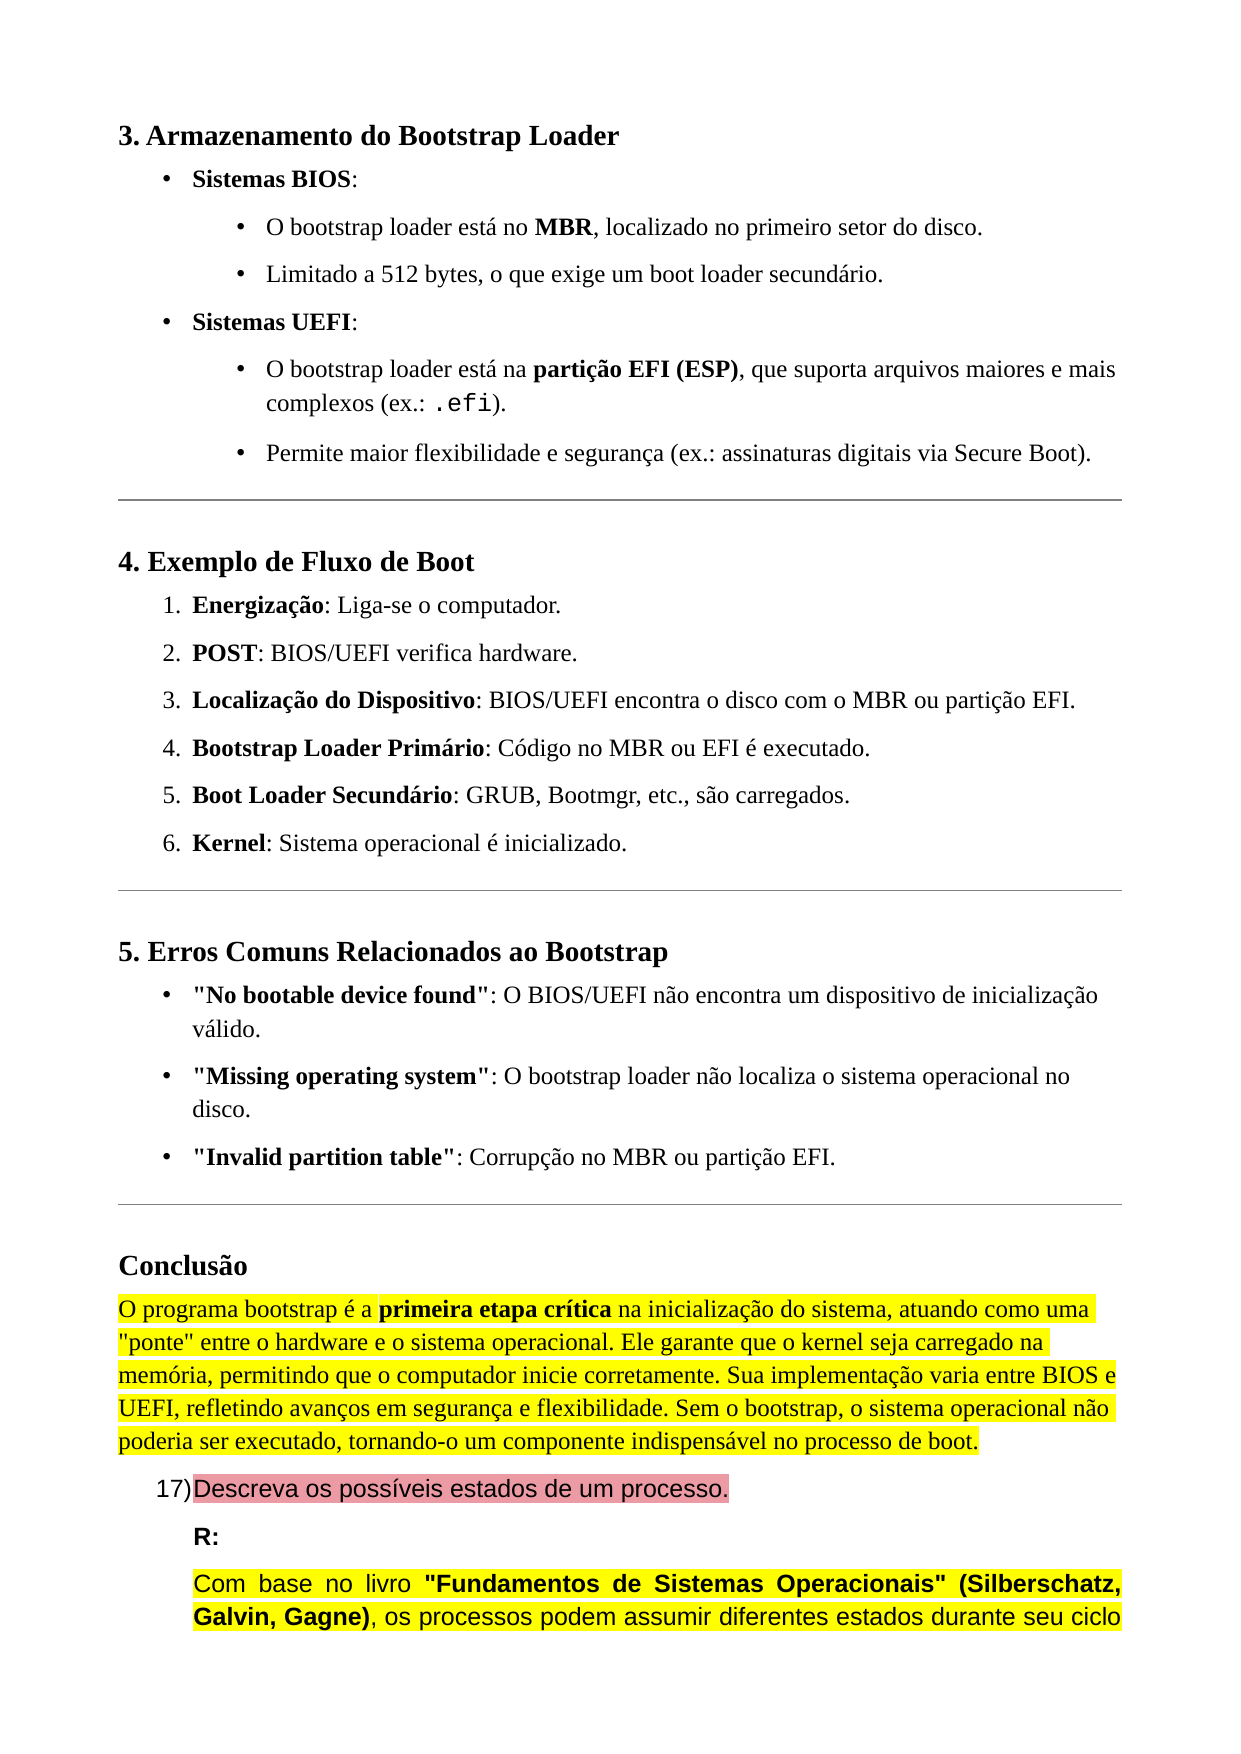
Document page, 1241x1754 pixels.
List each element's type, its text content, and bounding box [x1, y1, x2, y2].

list Sistemas UEFI: [162, 307, 1122, 336]
list Limitado a 512 bytes, o que exige um boot loader secundário. [236, 259, 1122, 288]
list Boot Loader Secundário: GRUB, Bootmgr, etc., são carregados. [162, 781, 1122, 809]
list O bootstrap loader está no MBR, localizado no primeiro setor do disco. [236, 212, 1122, 241]
list Bootstrap Loader Primário: Código no MBR ou EFI é executado. [162, 733, 1122, 762]
list "Missing operating system": O bootstrap loader não localiza o sistema operacional no disco. [162, 1061, 1122, 1123]
list POST: BIOS/UEFI verifica hardware. [162, 638, 1122, 666]
list "Invalid partition table": Corrupção no MBR ou partição EFI. [162, 1142, 1122, 1171]
list R: [156, 1522, 1122, 1550]
list "No bootable device found": O BIOS/UEFI não encontra um dispositivo de inicialização válido. [162, 981, 1122, 1042]
list Energização: Liga-se o computador. [162, 590, 1122, 619]
subtitle Conclusão [118, 1248, 1122, 1282]
list O bootstrap loader está na partição EFI (ESP), que suporta arquivos maiores e mais complexos (ex.: .efi). [236, 354, 1122, 418]
text O programa bootstrap é a primeira etapa crítica na inicialização do sistema, atuando como uma "ponte" entre o hardware e o sistema operacional. Ele garante que o kernel seja carregado na memória, permitindo que o computador inicie corretamente. Sua implementação varia entre BIOS e UEFI, refletindo avanços em segurança e flexibilidade. Sem o bootstrap, o sistema operacional não poderia ser executado, tornando-o um componente indispensável no processo de boot. [118, 1294, 1122, 1455]
subtitle 4. Exemplo de Fluxo de Boot [118, 544, 1122, 578]
list Descreva os possíveis estados de um processo. [156, 1474, 1122, 1503]
list Com base no livro "Fundamentos de Sistemas Operacionais" (Silberschatz, Galvin, Gagne), os processos podem assumir diferentes estados durante seu ciclo [156, 1569, 1122, 1631]
subtitle 3. Armazenamento do Bootstrap Loader [118, 118, 1122, 152]
list Localização do Dispositivo: BIOS/UEFI encontra o disco com o MBR ou partição EFI. [162, 685, 1122, 714]
list Sistemas BIOS: [162, 164, 1122, 193]
list Kernel: Sistema operacional é inicializado. [162, 828, 1122, 857]
subtitle 5. Erros Comuns Relacionados ao Bootstrap [118, 934, 1122, 968]
list Permite maior flexibilidade e segurança (ex.: assinaturas digitais via Secure Boot). [236, 438, 1122, 466]
